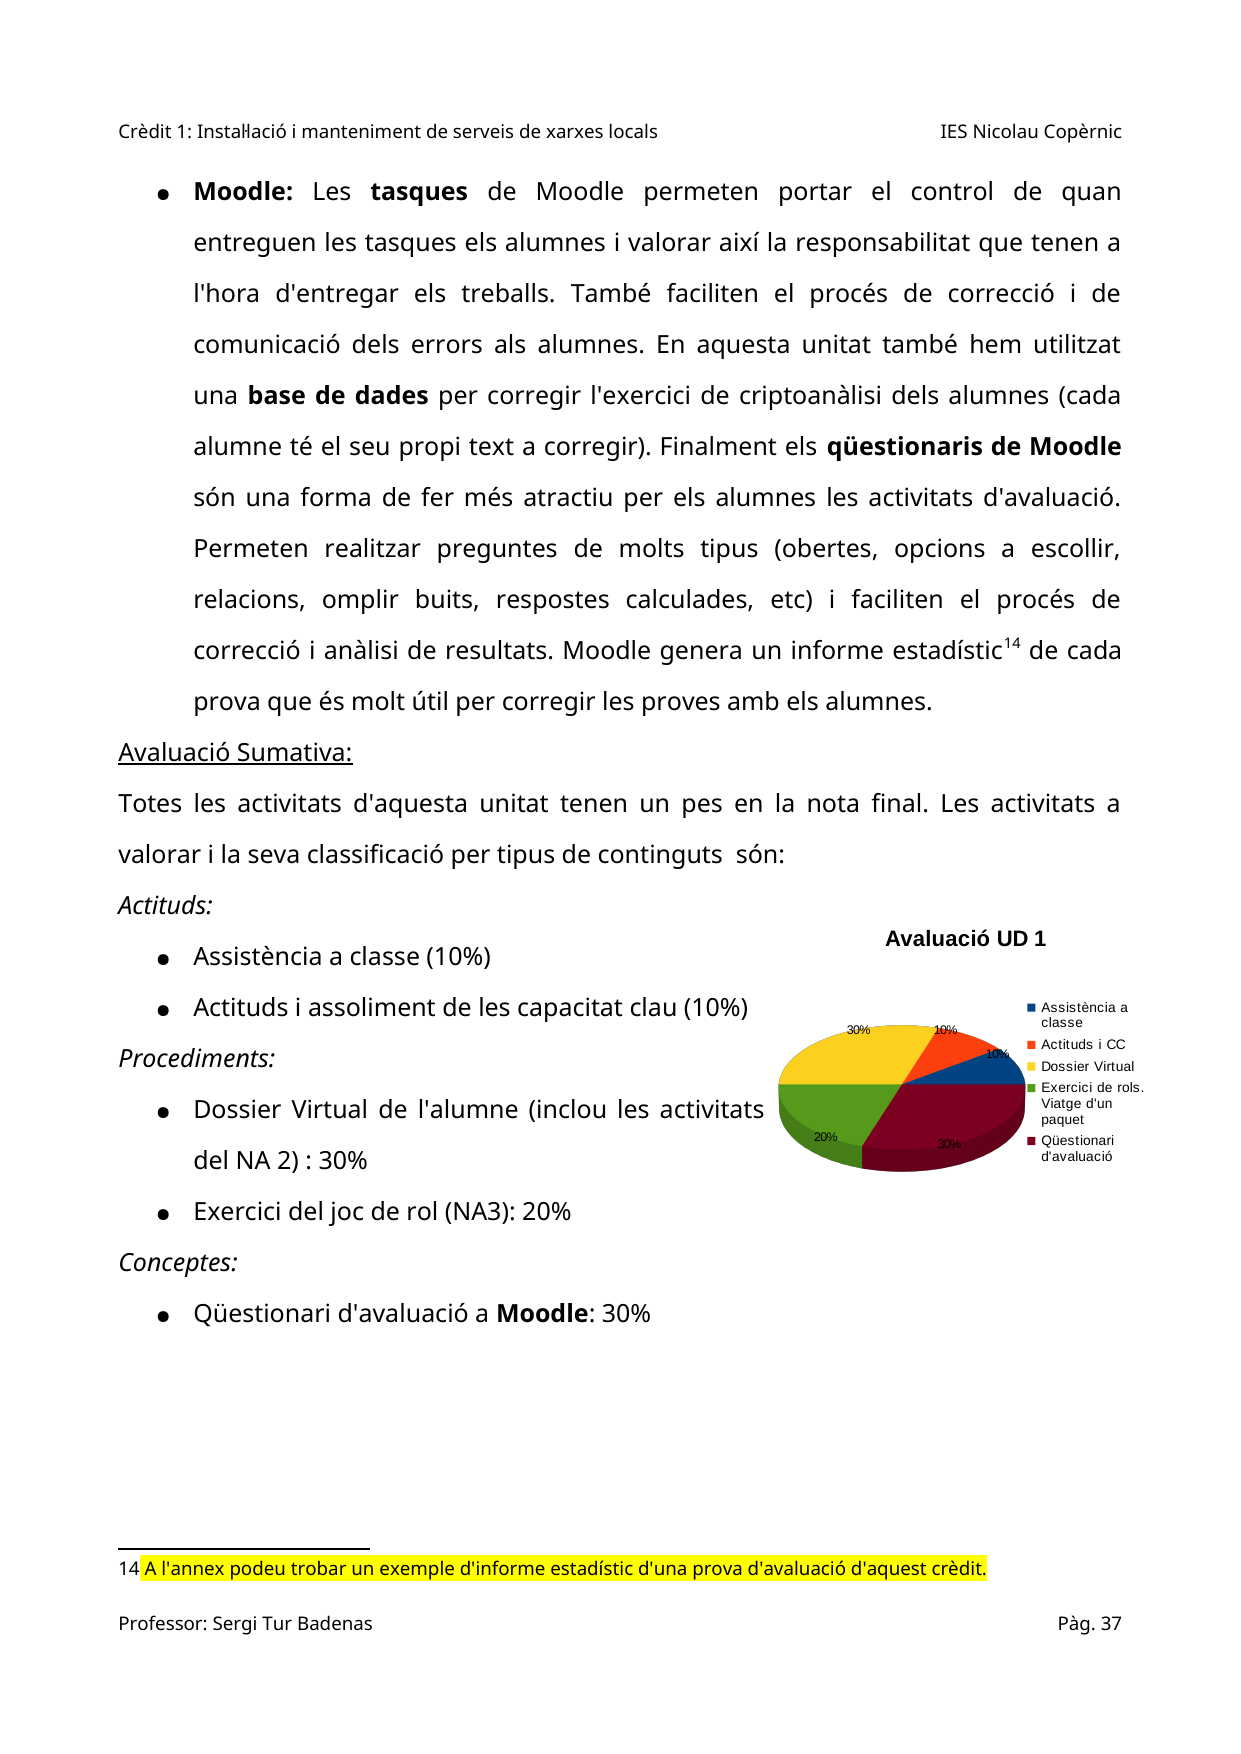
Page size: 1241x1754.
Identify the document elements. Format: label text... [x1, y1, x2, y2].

text Totes les activitats d'aquesta unitat tenen un pes en la nota final. Les activitats a valorar i la seva classificació per tipus de continguts són: [118, 786, 1122, 871]
text Procediments: [118, 1041, 765, 1075]
list Moodle: Les tasques de Moodle permeten portar el control de quan entreguen les tasques els alumnes i valorar així la responsabilitat que tenen a l'hora d'entregar els treballs. També faciliten el procés de correcció i de comunicació dels errors als alumnes. En aquesta unitat també hem utilitzat una base de dades per corregir l'exercici de criptoanàlisi dels alumnes (cada alumne té el seu propi text a corregir). Finalment els qüestionaris de Moodle són una forma de fer més atractiu per els alumnes les activitats d'avaluació. Permeten realitzar preguntes de molts tipus (obertes, opcions a escollir, relacions, omplir buits, respostes calculades, etc) i faciliten el procés de correcció i anàlisi de resultats. Moodle genera un informe estadístic de cada prova que és molt útil per corregir les proves amb els alumnes. [156, 173, 1122, 718]
list Exercici del joc de rol (NA3): 20% [156, 1194, 765, 1228]
list Dossier Virtual de l'alumne (inclou les activitats del NA 2) : 30% [156, 1092, 765, 1177]
text Avaluació Sumativa: [118, 734, 1122, 769]
list Assistència a classe (10%) [156, 939, 765, 973]
list A l'annex podeu trobar un exemple d'informe estadístic d'una prova d'avaluació d'aquest crèdit. [118, 1555, 1122, 1581]
text Actituds: [118, 888, 1122, 922]
list Actituds i assoliment de les capacitat clau (10%) [156, 990, 765, 1024]
text Conceptes: [118, 1245, 1122, 1279]
list Qüestionari d'avaluació a Moodle: 30% [156, 1296, 1122, 1330]
